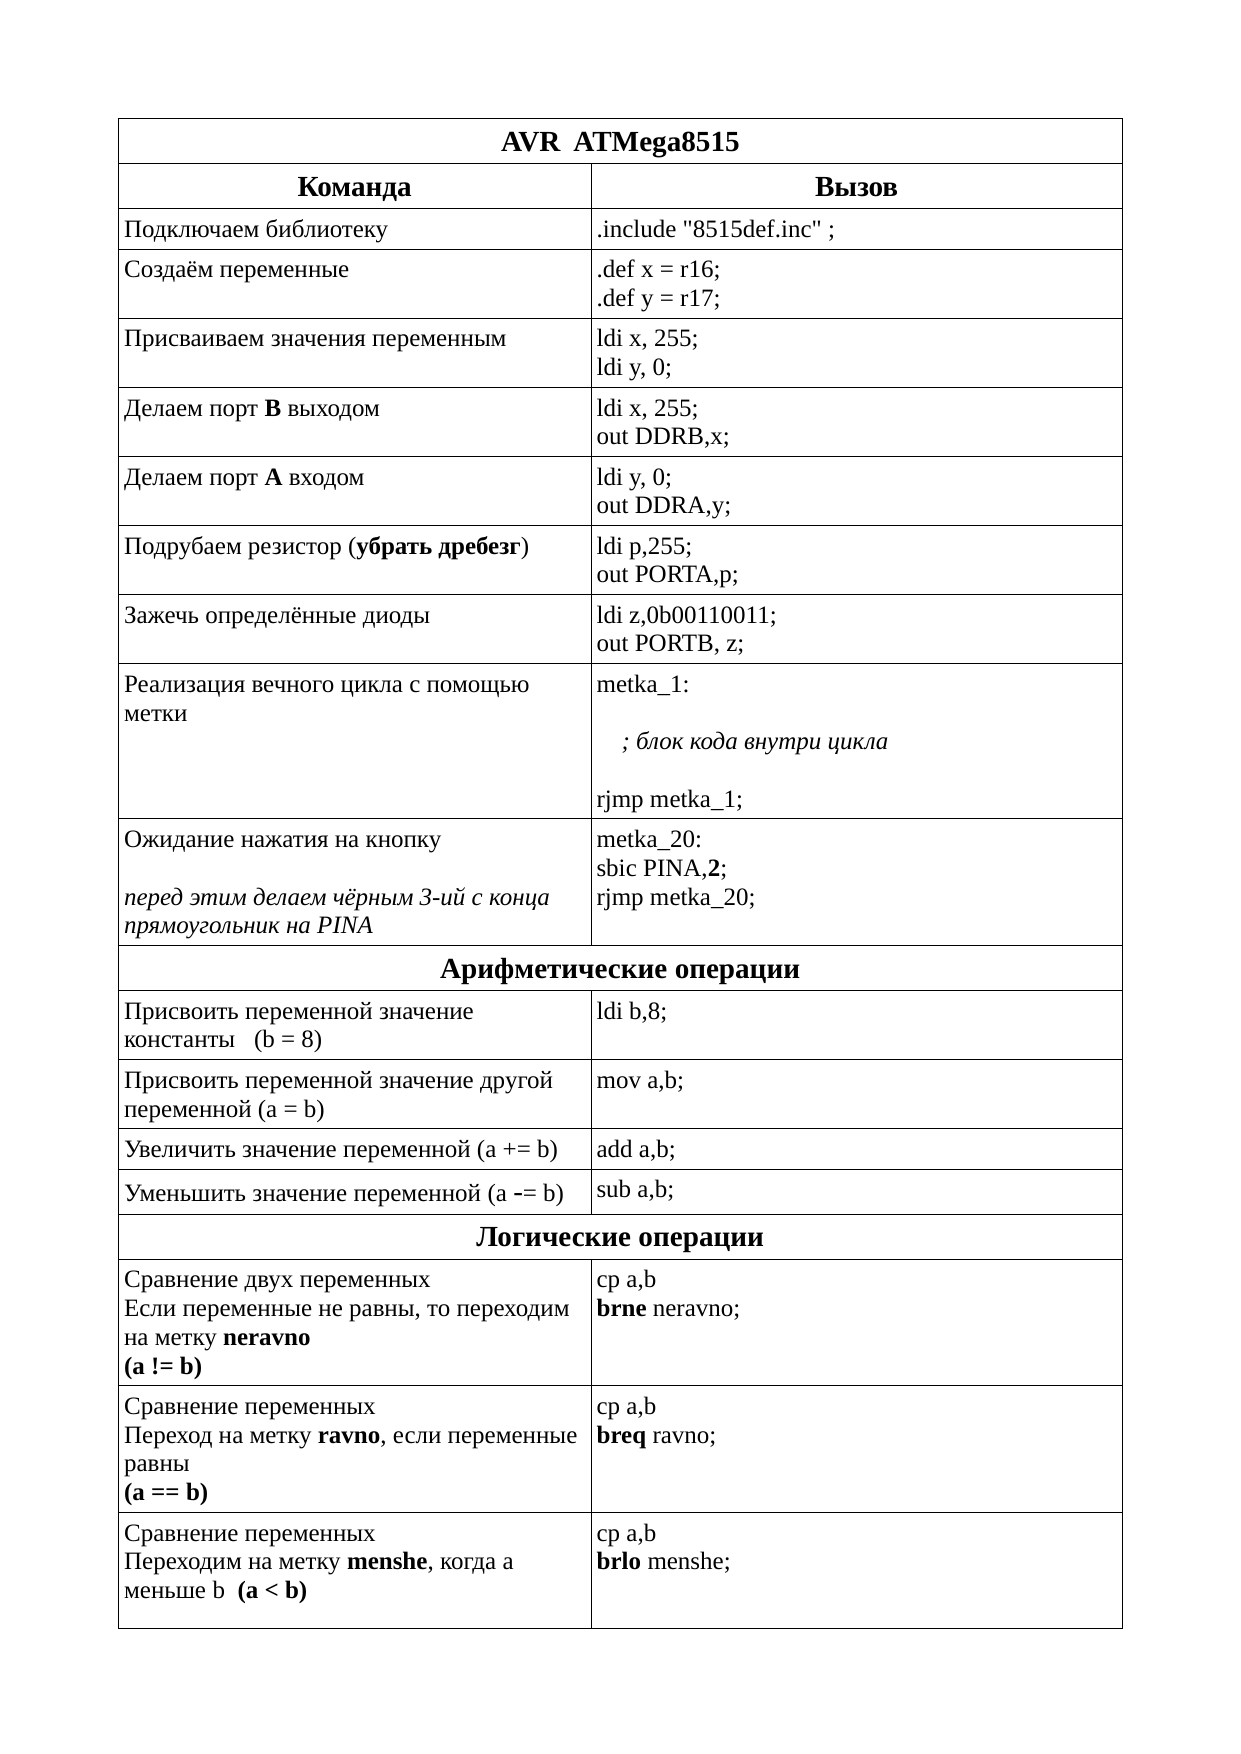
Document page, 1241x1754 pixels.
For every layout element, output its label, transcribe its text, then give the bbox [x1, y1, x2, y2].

table_cell Создаём переменные [119, 250, 591, 318]
table_cell Команда [119, 164, 591, 208]
table_cell cp a,b breq ravno; [592, 1386, 1122, 1512]
table_cell cp a,b brne neravno; [592, 1260, 1122, 1385]
table_cell Логические операции [119, 1215, 1122, 1259]
table_cell Уменьшить значение переменной (a -= b) [119, 1170, 591, 1213]
table_cell .include "8515def.inc" ; [592, 209, 1122, 249]
table_cell ldi x, 255; ldi y, 0; [592, 319, 1122, 387]
table_cell ldi b,8; [592, 991, 1122, 1059]
table_cell Сравнение двух переменных Если переменные не равны, то переходим на метку neravno (a != b) [119, 1260, 591, 1385]
table_cell Подключаем библиотеку [119, 209, 591, 249]
table_cell Присваиваем значения переменным [119, 319, 591, 387]
table_cell add a,b; [592, 1129, 1122, 1168]
table_cell Реализация вечного цикла с помощью метки [119, 664, 591, 818]
table_cell Делаем порт A входом [119, 457, 591, 525]
table_cell .def x = r16; .def y = r17; [592, 250, 1122, 318]
table_cell Сравнение переменных Переходим на метку menshe, когда а меньше b (a < b) [119, 1513, 591, 1628]
table_cell Увеличить значение переменной (a += b) [119, 1129, 591, 1168]
table_cell Подрубаем резистор (убрать дребезг) [119, 526, 591, 594]
table_cell Ожидание нажатия на кнопку перед этим делаем чёрным 3-ий с конца прямоугольник на PINA [119, 819, 591, 945]
table_cell ldi z,0b00110011; out PORTB, z; [592, 595, 1122, 663]
table_cell cp a,b brlo menshe; [592, 1513, 1122, 1628]
table_cell mov a,b; [592, 1060, 1122, 1128]
table_cell ldi p,255; out PORTA,p; [592, 526, 1122, 594]
table_cell ldi x, 255; out DDRB,x; [592, 388, 1122, 456]
table_cell Зажечь определённые диоды [119, 595, 591, 663]
table_cell Арифметические операции [119, 946, 1122, 990]
table_cell Присвоить переменной значение другой переменной (a = b) [119, 1060, 591, 1128]
table_cell Присвоить переменной значение константы (b = 8) [119, 991, 591, 1059]
table_cell ldi y, 0; out DDRA,y; [592, 457, 1122, 525]
table_cell Делаем порт B выходом [119, 388, 591, 456]
table_cell metka_1: ; блок кода внутри цикла rjmp metka_1; [592, 664, 1122, 818]
table_cell metka_20: sbic PINA,2; rjmp metka_20; [592, 819, 1122, 945]
table_cell sub a,b; [592, 1170, 1122, 1213]
table_cell Вызов [592, 164, 1122, 208]
table_header AVR ATMega8515 [119, 119, 1122, 163]
table_cell Сравнение переменных Переход на метку ravno, если переменные равны (a == b) [119, 1386, 591, 1512]
